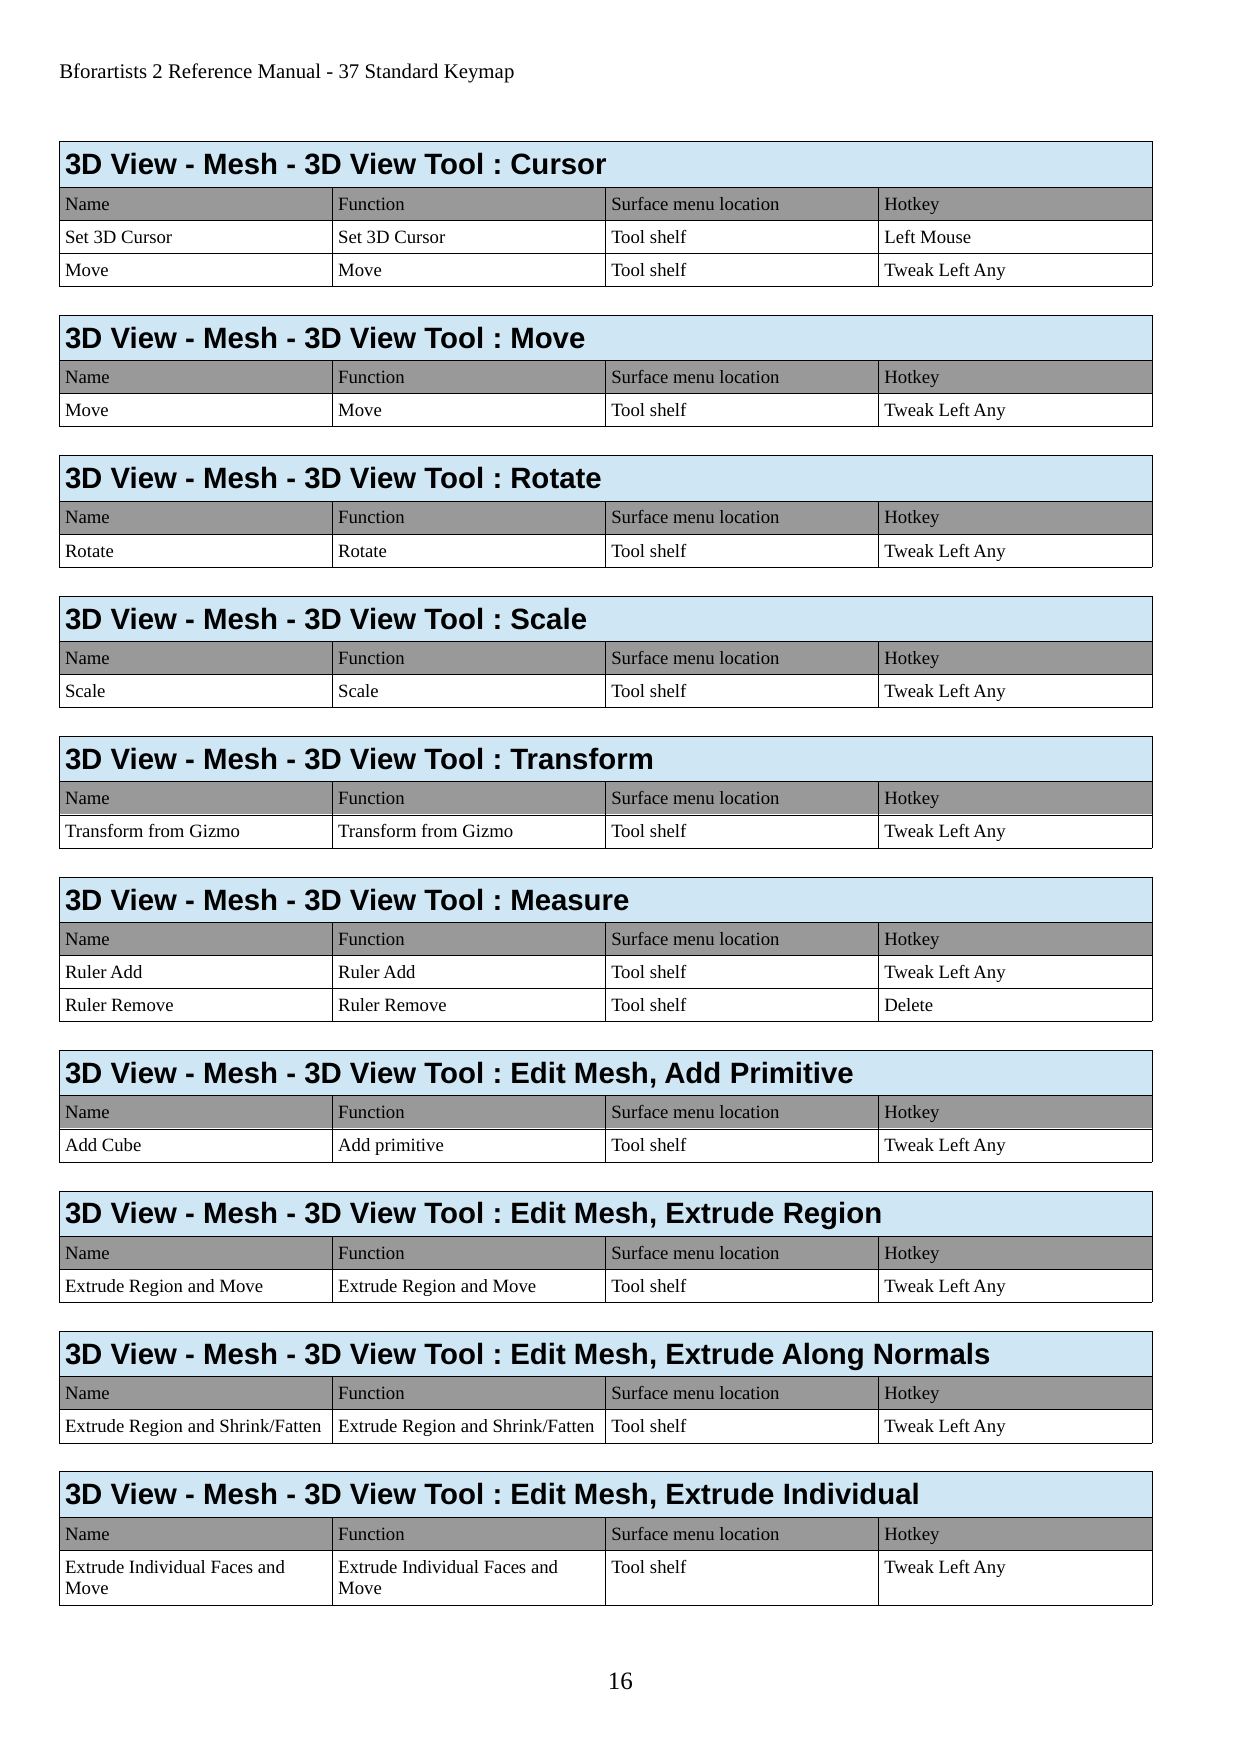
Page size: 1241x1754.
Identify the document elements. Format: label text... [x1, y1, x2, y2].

table_cell Surface menu location [606, 1096, 878, 1128]
table_cell Move [60, 394, 332, 426]
table_cell Tool shelf [606, 1130, 878, 1162]
table_cell Hotkey [879, 188, 1152, 220]
table_cell Extrude Region and Shrink/Fatten [333, 1410, 605, 1442]
table_cell Rotate [333, 535, 605, 567]
table_cell Function [333, 923, 605, 955]
table_cell Name [60, 188, 332, 220]
table_cell Surface menu location [606, 502, 878, 534]
table_cell Name [60, 642, 332, 674]
table_cell Transform from Gizmo [333, 816, 605, 848]
table_cell Rotate [60, 535, 332, 567]
table_cell Tweak Left Any [879, 1130, 1152, 1162]
table_cell Surface menu location [606, 782, 878, 814]
table_cell Move [333, 254, 605, 286]
table_cell Name [60, 1096, 332, 1128]
table_header 3D View - Mesh - 3D View Tool : Transform [60, 737, 1152, 781]
table_cell Transform from Gizmo [60, 816, 332, 848]
table_cell Hotkey [879, 782, 1152, 814]
table_cell Surface menu location [606, 188, 878, 220]
table_cell Surface menu location [606, 1377, 878, 1409]
table_cell Name [60, 782, 332, 814]
table_cell Add Cube [60, 1130, 332, 1162]
table_cell Name [60, 502, 332, 534]
table_header 3D View - Mesh - 3D View Tool : Edit Mesh, Extrude Along Normals [60, 1332, 1152, 1376]
table_cell Tool shelf [606, 1270, 878, 1302]
table_cell Name [60, 1518, 332, 1550]
table_cell Hotkey [879, 642, 1152, 674]
table_cell Scale [333, 675, 605, 707]
table_cell Left Mouse [879, 221, 1152, 253]
table_cell Extrude Individual Faces and Move [60, 1551, 332, 1604]
table_cell Tweak Left Any [879, 1270, 1152, 1302]
table_cell Tweak Left Any [879, 1551, 1152, 1604]
table_cell Tool shelf [606, 535, 878, 567]
table_cell Ruler Add [60, 956, 332, 988]
table_cell Tool shelf [606, 956, 878, 988]
table_cell Tweak Left Any [879, 1410, 1152, 1442]
table_cell Extrude Region and Move [333, 1270, 605, 1302]
table_cell Delete [879, 989, 1152, 1021]
table_cell Extrude Region and Move [60, 1270, 332, 1302]
table_cell Function [333, 188, 605, 220]
table_cell Function [333, 502, 605, 534]
table_header 3D View - Mesh - 3D View Tool : Edit Mesh, Extrude Region [60, 1192, 1152, 1236]
table_cell Ruler Remove [60, 989, 332, 1021]
table_cell Tool shelf [606, 394, 878, 426]
table_cell Tool shelf [606, 989, 878, 1021]
table_cell Name [60, 361, 332, 393]
table_cell Hotkey [879, 502, 1152, 534]
table_cell Hotkey [879, 1377, 1152, 1409]
table_cell Add primitive [333, 1130, 605, 1162]
table_cell Name [60, 923, 332, 955]
table_cell Extrude Individual Faces and Move [333, 1551, 605, 1604]
table_cell Surface menu location [606, 1237, 878, 1269]
table_cell Tool shelf [606, 675, 878, 707]
table_cell Function [333, 361, 605, 393]
table_cell Function [333, 1096, 605, 1128]
table_cell Tool shelf [606, 816, 878, 848]
table_cell Function [333, 1237, 605, 1269]
table_cell Tool shelf [606, 1551, 878, 1604]
table_cell Tweak Left Any [879, 675, 1152, 707]
table_cell Scale [60, 675, 332, 707]
table_cell Hotkey [879, 361, 1152, 393]
table_cell Ruler Remove [333, 989, 605, 1021]
table_cell Surface menu location [606, 1518, 878, 1550]
table_header 3D View - Mesh - 3D View Tool : Measure [60, 878, 1152, 922]
table_header 3D View - Mesh - 3D View Tool : Move [60, 316, 1152, 360]
table_cell Surface menu location [606, 923, 878, 955]
table_cell Tweak Left Any [879, 254, 1152, 286]
table_header 3D View - Mesh - 3D View Tool : Rotate [60, 456, 1152, 501]
table_cell Function [333, 1518, 605, 1550]
table_cell Set 3D Cursor [60, 221, 332, 253]
table_cell Hotkey [879, 923, 1152, 955]
table_cell Tweak Left Any [879, 816, 1152, 848]
table_cell Hotkey [879, 1518, 1152, 1550]
table_header 3D View - Mesh - 3D View Tool : Cursor [60, 142, 1152, 187]
table_header 3D View - Mesh - 3D View Tool : Edit Mesh, Add Primitive [60, 1051, 1152, 1095]
table_cell Move [60, 254, 332, 286]
table_cell Hotkey [879, 1237, 1152, 1269]
table_cell Surface menu location [606, 642, 878, 674]
table_header 3D View - Mesh - 3D View Tool : Edit Mesh, Extrude Individual [60, 1472, 1152, 1517]
table_cell Name [60, 1377, 332, 1409]
table_cell Tweak Left Any [879, 956, 1152, 988]
table_cell Tool shelf [606, 254, 878, 286]
table_cell Function [333, 782, 605, 814]
table_cell Name [60, 1237, 332, 1269]
table_cell Hotkey [879, 1096, 1152, 1128]
table_cell Tweak Left Any [879, 394, 1152, 426]
table_cell Set 3D Cursor [333, 221, 605, 253]
table_cell Extrude Region and Shrink/Fatten [60, 1410, 332, 1442]
table_cell Move [333, 394, 605, 426]
table_cell Surface menu location [606, 361, 878, 393]
table_cell Ruler Add [333, 956, 605, 988]
table_cell Function [333, 1377, 605, 1409]
table_cell Function [333, 642, 605, 674]
table_cell Tool shelf [606, 221, 878, 253]
table_cell Tweak Left Any [879, 535, 1152, 567]
table_header 3D View - Mesh - 3D View Tool : Scale [60, 597, 1152, 641]
table_cell Tool shelf [606, 1410, 878, 1442]
